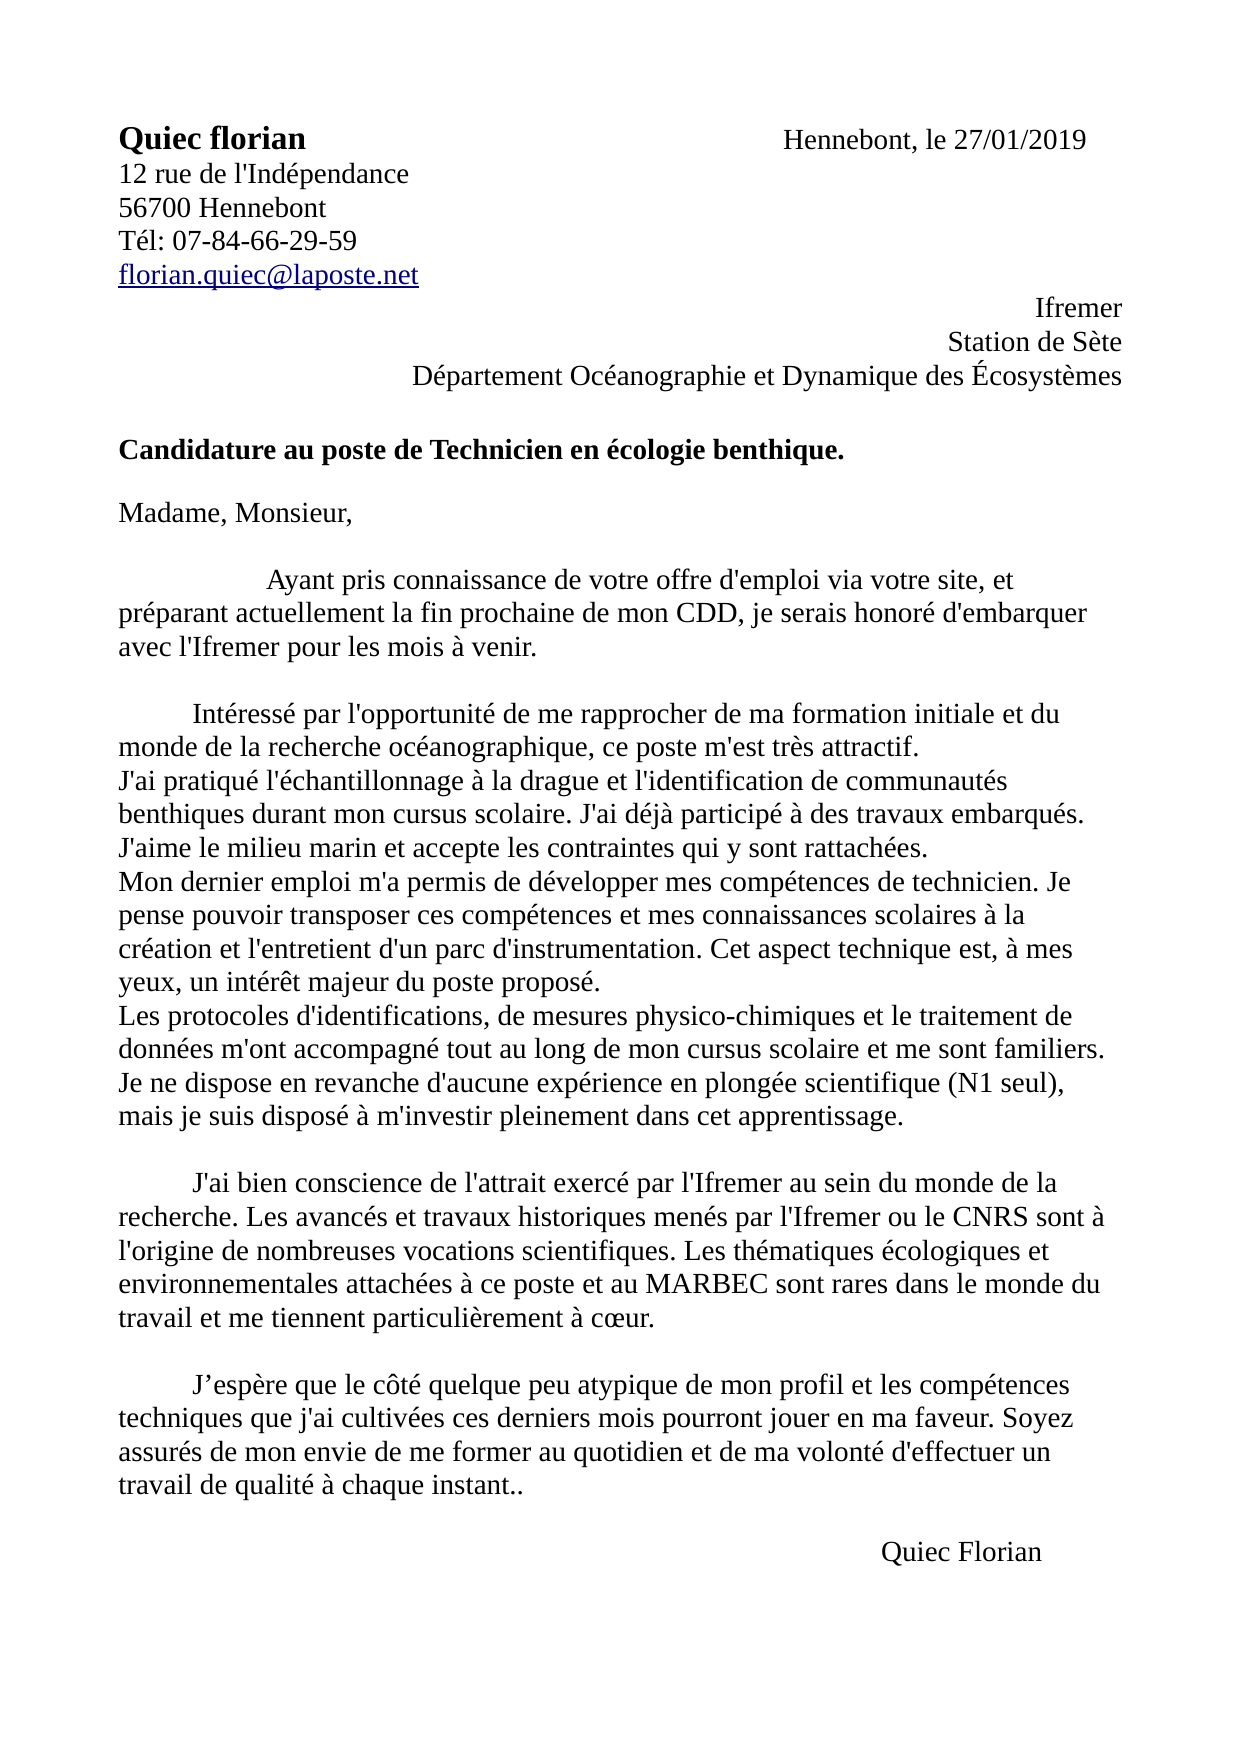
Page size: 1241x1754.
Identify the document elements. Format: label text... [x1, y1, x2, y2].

text Tél: 07-84-66-29-59 [118, 223, 1122, 257]
text Département Océanographie et Dynamique des Écosystèmes [118, 358, 1122, 391]
text J’espère que le côté quelque peu atypique de mon profil et les compétences techniques que j'ai cultivées ces derniers mois pourront jouer en ma faveur. Soyez assurés de mon envie de me former au quotidien et de ma volonté d'effectuer un travail de qualité à chaque instant.. [118, 1367, 1122, 1501]
text 12 rue de l'Indépendance [118, 156, 1122, 190]
text Ifremer [118, 291, 1122, 324]
text J'ai bien conscience de l'attrait exercé par l'Ifremer au sein du monde de la recherche. Les avancés et travaux historiques menés par l'Ifremer ou le CNRS sont à l'origine de nombreuses vocations scientifiques. Les thématiques écologiques et environnementales attachées à ce poste et au MARBEC sont rares dans le monde du travail et me tiennent particulièrement à cœur. [118, 1166, 1122, 1333]
text florian.quiec@laposte.net [118, 257, 1122, 291]
text Quiec Florian [118, 1534, 1122, 1568]
text Candidature au poste de Technicien en écologie benthique. [118, 432, 1122, 466]
text Les protocoles d'identifications, de mesures physico-chimiques et le traitement de données m'ont accompagné tout au long de mon cursus scolaire et me sont familiers. [118, 998, 1122, 1065]
text Station de Sète [118, 324, 1122, 358]
text Ayant pris connaissance de votre offre d'emploi via votre site, et préparant actuellement la fin prochaine de mon CDD, je serais honoré d'embarquer avec l'Ifremer pour les mois à venir. [118, 562, 1122, 662]
text J'ai pratiqué l'échantillonnage à la drague et l'identification de communautés benthiques durant mon cursus scolaire. J'ai déjà participé à des travaux embarqués. J'aime le milieu marin et accepte les contraintes qui y sont rattachées. [118, 763, 1122, 864]
text 56700 Hennebont [118, 190, 1122, 223]
text Quiec florian Hennebont, le 27/01/2019 [118, 118, 1122, 156]
text Je ne dispose en revanche d'aucune expérience en plongée scientifique (N1 seul), mais je suis disposé à m'investir pleinement dans cet apprentissage. [118, 1065, 1122, 1132]
text Intéressé par l'opportunité de me rapprocher de ma formation initiale et du monde de la recherche océanographique, ce poste m'est très attractif. [118, 696, 1122, 763]
text Mon dernier emploi m'a permis de développer mes compétences de technicien. Je pense pouvoir transposer ces compétences et mes connaissances scolaires à la création et l'entretient d'un parc d'instrumentation. Cet aspect technique est, à mes yeux, un intérêt majeur du poste proposé. [118, 864, 1122, 998]
text Madame, Monsieur, [118, 495, 1122, 528]
